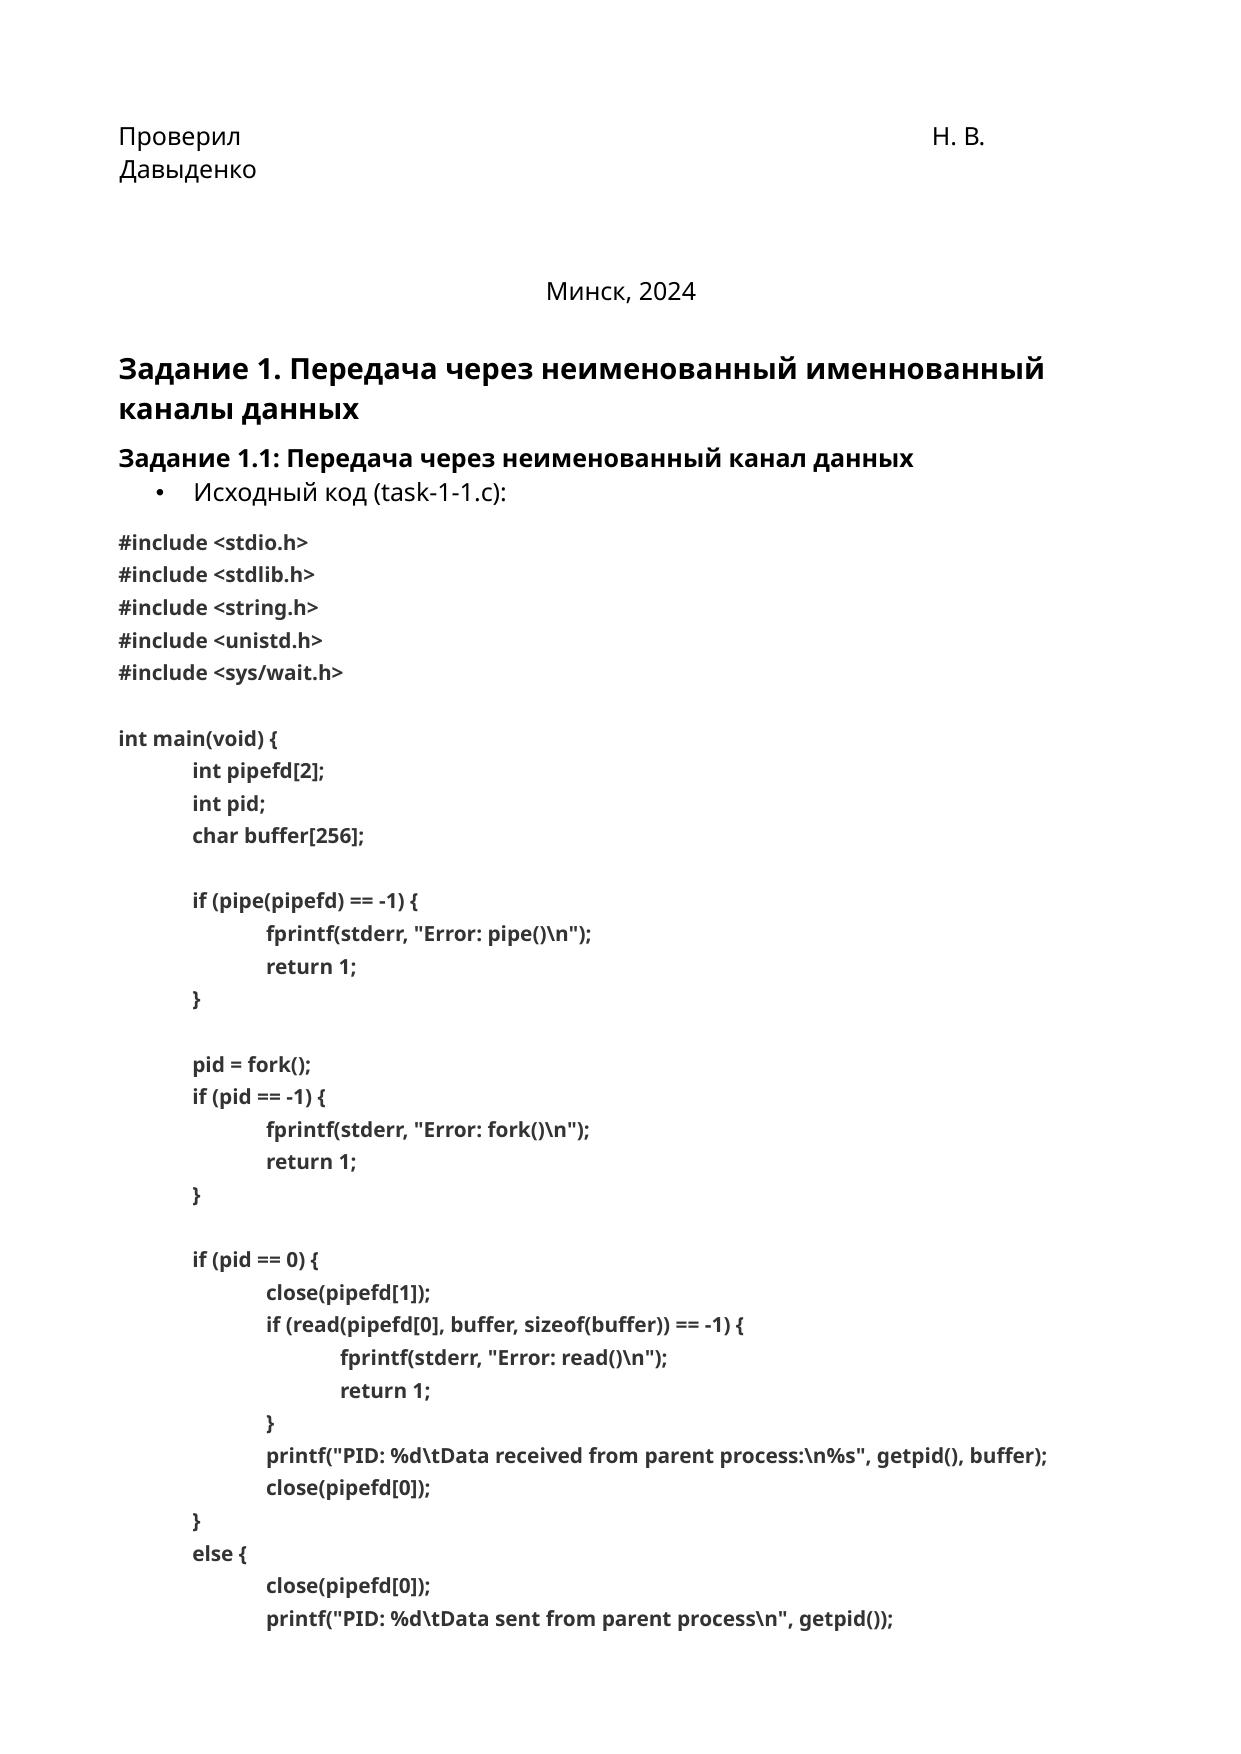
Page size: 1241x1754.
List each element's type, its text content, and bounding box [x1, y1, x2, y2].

subtitle Задание 1. Передача через неименованный именнованный каналы данных [118, 348, 1122, 428]
text if (read(pipefd[0], buffer, sizeof(buffer)) == -1) { [118, 1311, 1122, 1339]
text close(pipefd[1]); [118, 1278, 1122, 1306]
text return 1; [118, 952, 1122, 980]
text if (pid == -1) { [118, 1082, 1122, 1111]
text } [118, 1506, 1122, 1534]
text fprintf(stderr, "Error: pipe()\n"); [118, 919, 1122, 948]
text if (pipe(pipefd) == -1) { [118, 887, 1122, 915]
text Проверил Н. В. Давыденко [118, 118, 1122, 186]
text printf("PID: %d\tData received from parent process:\n%s", getpid(), buffer); [118, 1441, 1122, 1469]
text fprintf(stderr, "Error: fork()\n"); [118, 1115, 1122, 1143]
text Минск, 2024 [119, 273, 1122, 307]
text pid = fork(); [118, 1050, 1122, 1078]
text int pid; [118, 789, 1122, 817]
text } [118, 984, 1122, 1013]
text if (pid == 0) { [118, 1245, 1122, 1274]
list Исходный код (task-1-1.c): [156, 474, 1122, 508]
text int main(void) { [118, 724, 1122, 752]
text #include <stdio.h> [118, 528, 1122, 556]
text else { [118, 1539, 1122, 1567]
text #include <unistd.h> [118, 626, 1122, 654]
text #include <stdlib.h> [118, 561, 1122, 589]
text return 1; [118, 1147, 1122, 1176]
text close(pipefd[0]); [118, 1571, 1122, 1600]
text #include <string.h> [118, 593, 1122, 622]
text return 1; [118, 1376, 1122, 1404]
text #include <sys/wait.h> [118, 658, 1122, 687]
text char buffer[256]; [118, 821, 1122, 850]
text int pipefd[2]; [118, 756, 1122, 785]
text } [118, 1180, 1122, 1208]
subtitle Задание 1.1: Передача через неименованный канал данных [118, 440, 1122, 474]
text close(pipefd[0]); [118, 1473, 1122, 1502]
text printf("PID: %d\tData sent from parent process\n", getpid()); [118, 1604, 1122, 1632]
text } [118, 1408, 1122, 1437]
text fprintf(stderr, "Error: read()\n"); [118, 1343, 1122, 1372]
